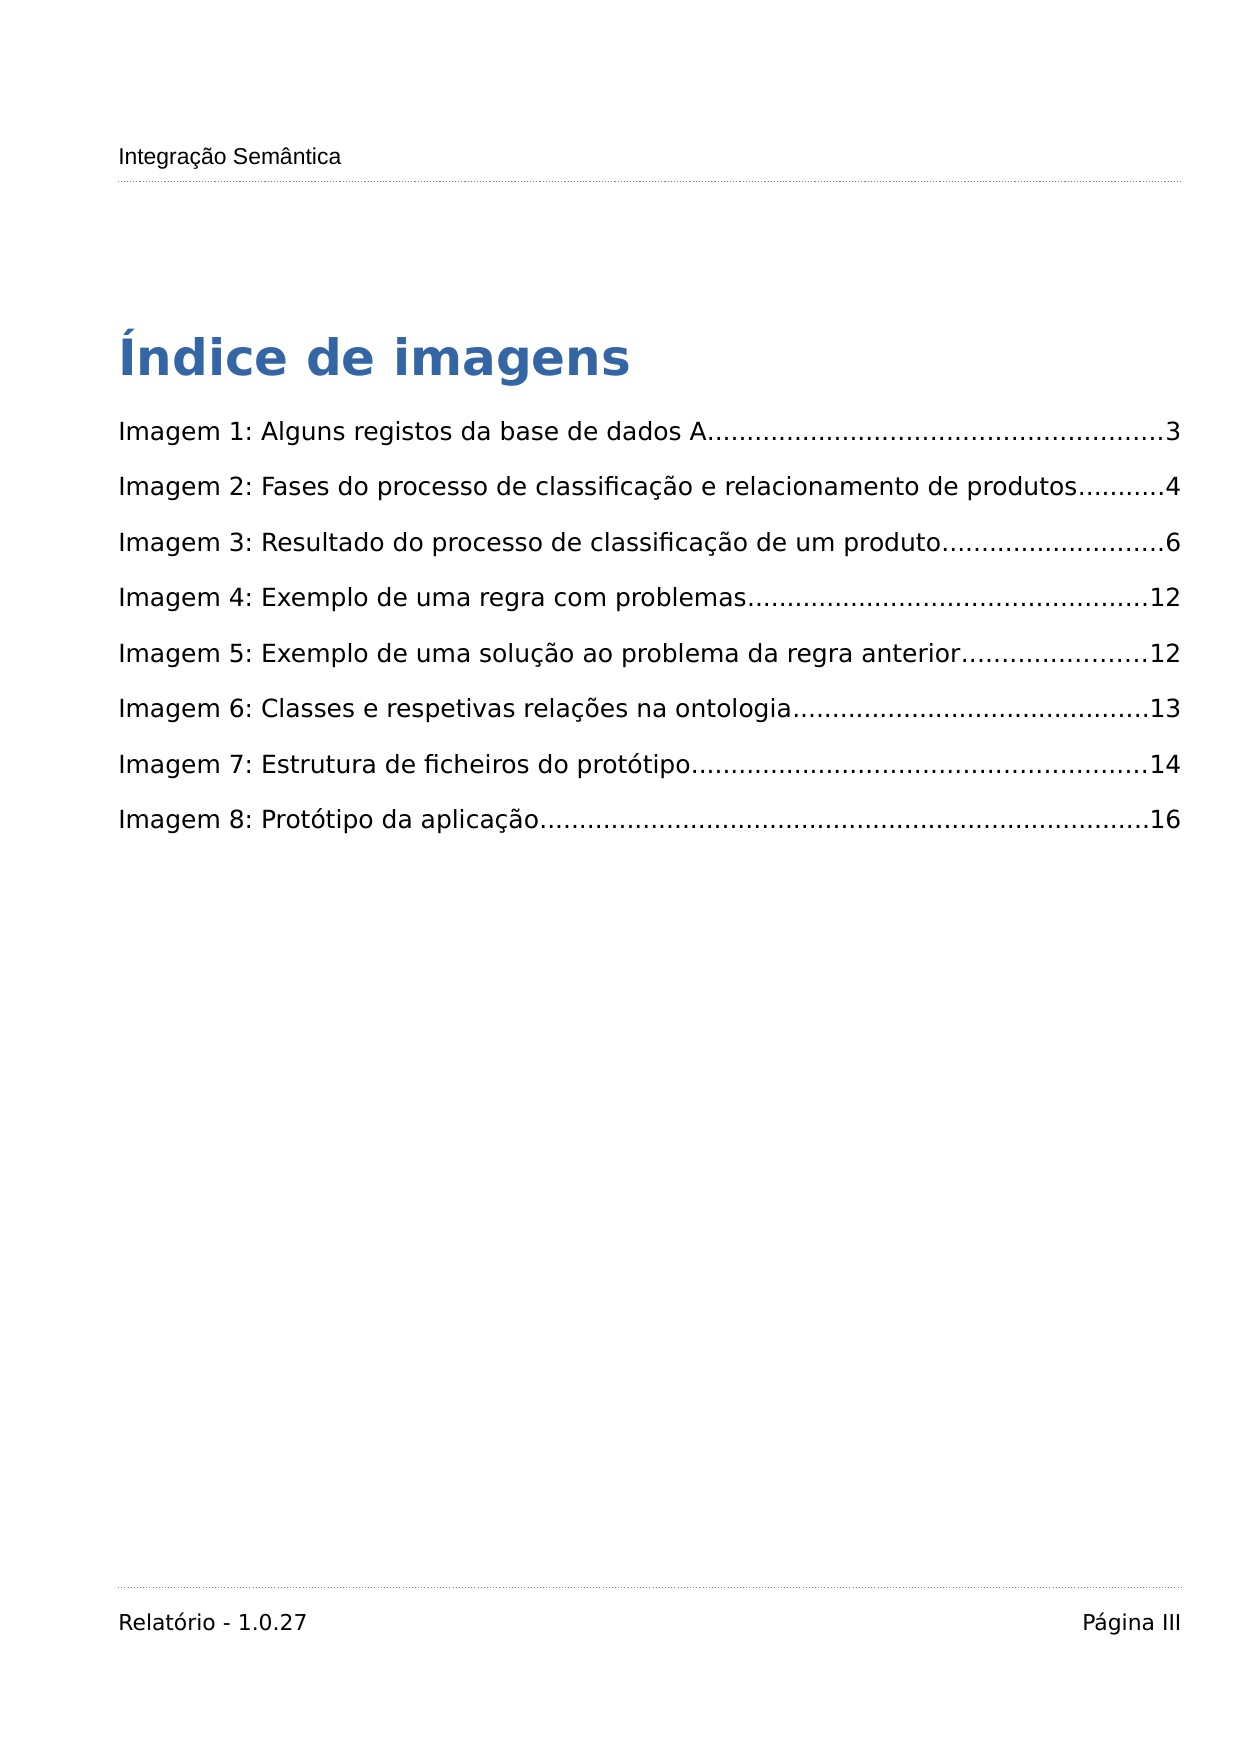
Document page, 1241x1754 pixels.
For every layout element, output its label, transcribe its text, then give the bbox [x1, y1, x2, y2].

text Imagem 2: Fases do processo de classificação e relacionamento de produtos 4 [118, 473, 1181, 502]
text Imagem 6: Classes e respetivas relações na ontologia 13 [118, 695, 1181, 724]
text Imagem 3: Resultado do processo de classificação de um produto 6 [118, 528, 1181, 557]
text Imagem 1: Alguns registos da base de dados A 3 [118, 417, 1181, 446]
subtitle Índice de imagens [118, 329, 1181, 388]
text Imagem 7: Estrutura de ficheiros do protótipo 14 [118, 750, 1181, 779]
text Imagem 8: Protótipo da aplicação 16 [118, 806, 1181, 835]
text Imagem 4: Exemplo de uma regra com problemas 12 [118, 584, 1181, 613]
text Imagem 5: Exemplo de uma solução ao problema da regra anterior 12 [118, 639, 1181, 668]
